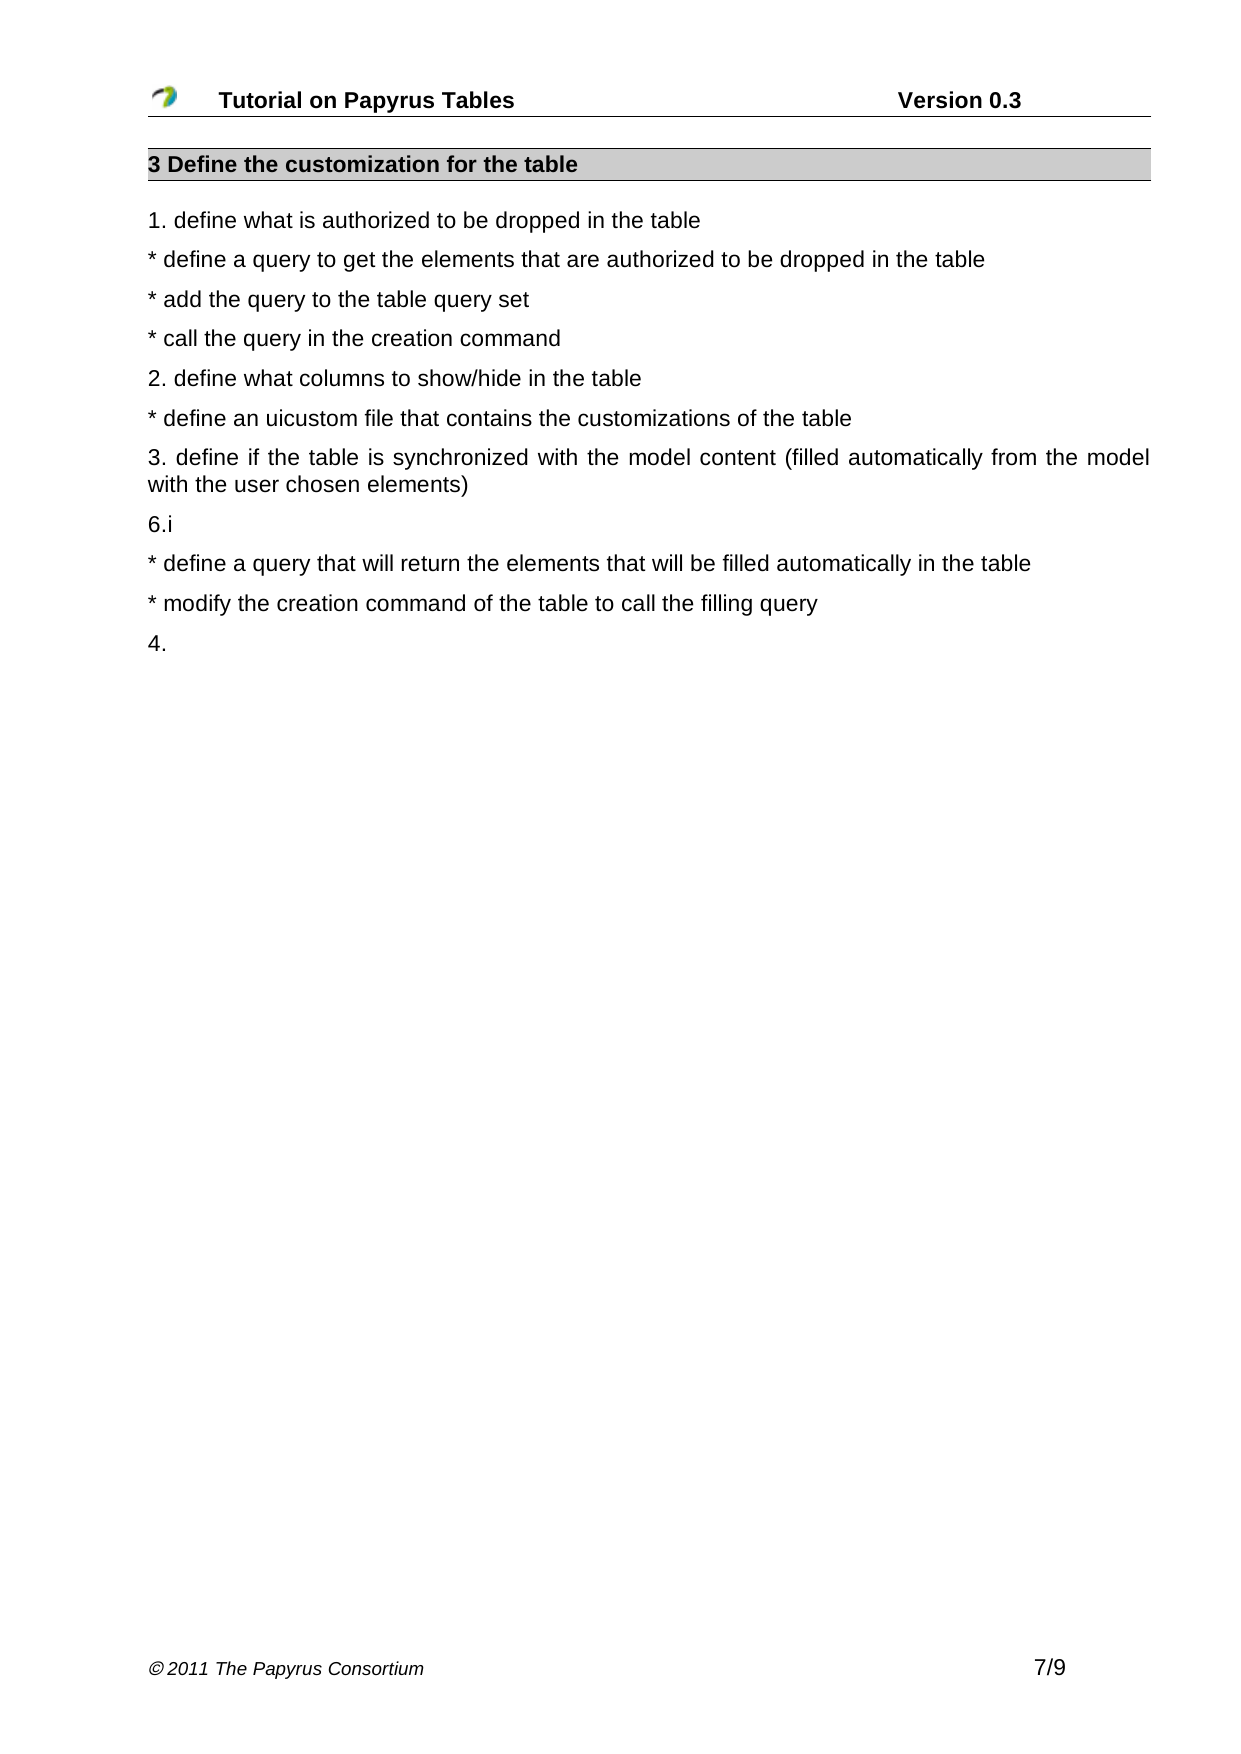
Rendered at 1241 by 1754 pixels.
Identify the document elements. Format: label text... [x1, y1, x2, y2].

list i [148, 510, 1151, 537]
list * modify the creation command of the table to call the filling query [148, 589, 1151, 616]
list * define an uicustom file that contains the customizations of the table [148, 404, 1151, 431]
list * define a query that will return the elements that will be filled automatically in the table [148, 550, 1151, 577]
list 1. define what is authorized to be dropped in the table [148, 206, 1151, 233]
subtitle 3 Define the customization for the table [148, 149, 1151, 180]
list 2. define what columns to show/hide in the table [148, 364, 1151, 391]
list 4. [148, 629, 1151, 656]
picture [152, 84, 177, 110]
list * add the query to the table query set [148, 285, 1151, 312]
list * define a query to get the elements that are authorized to be dropped in the table [148, 246, 1151, 273]
list 3. define if the table is synchronized with the model content (filled automatically from the model with the user chosen elements) [148, 443, 1151, 498]
list * call the query in the creation command [148, 325, 1151, 352]
